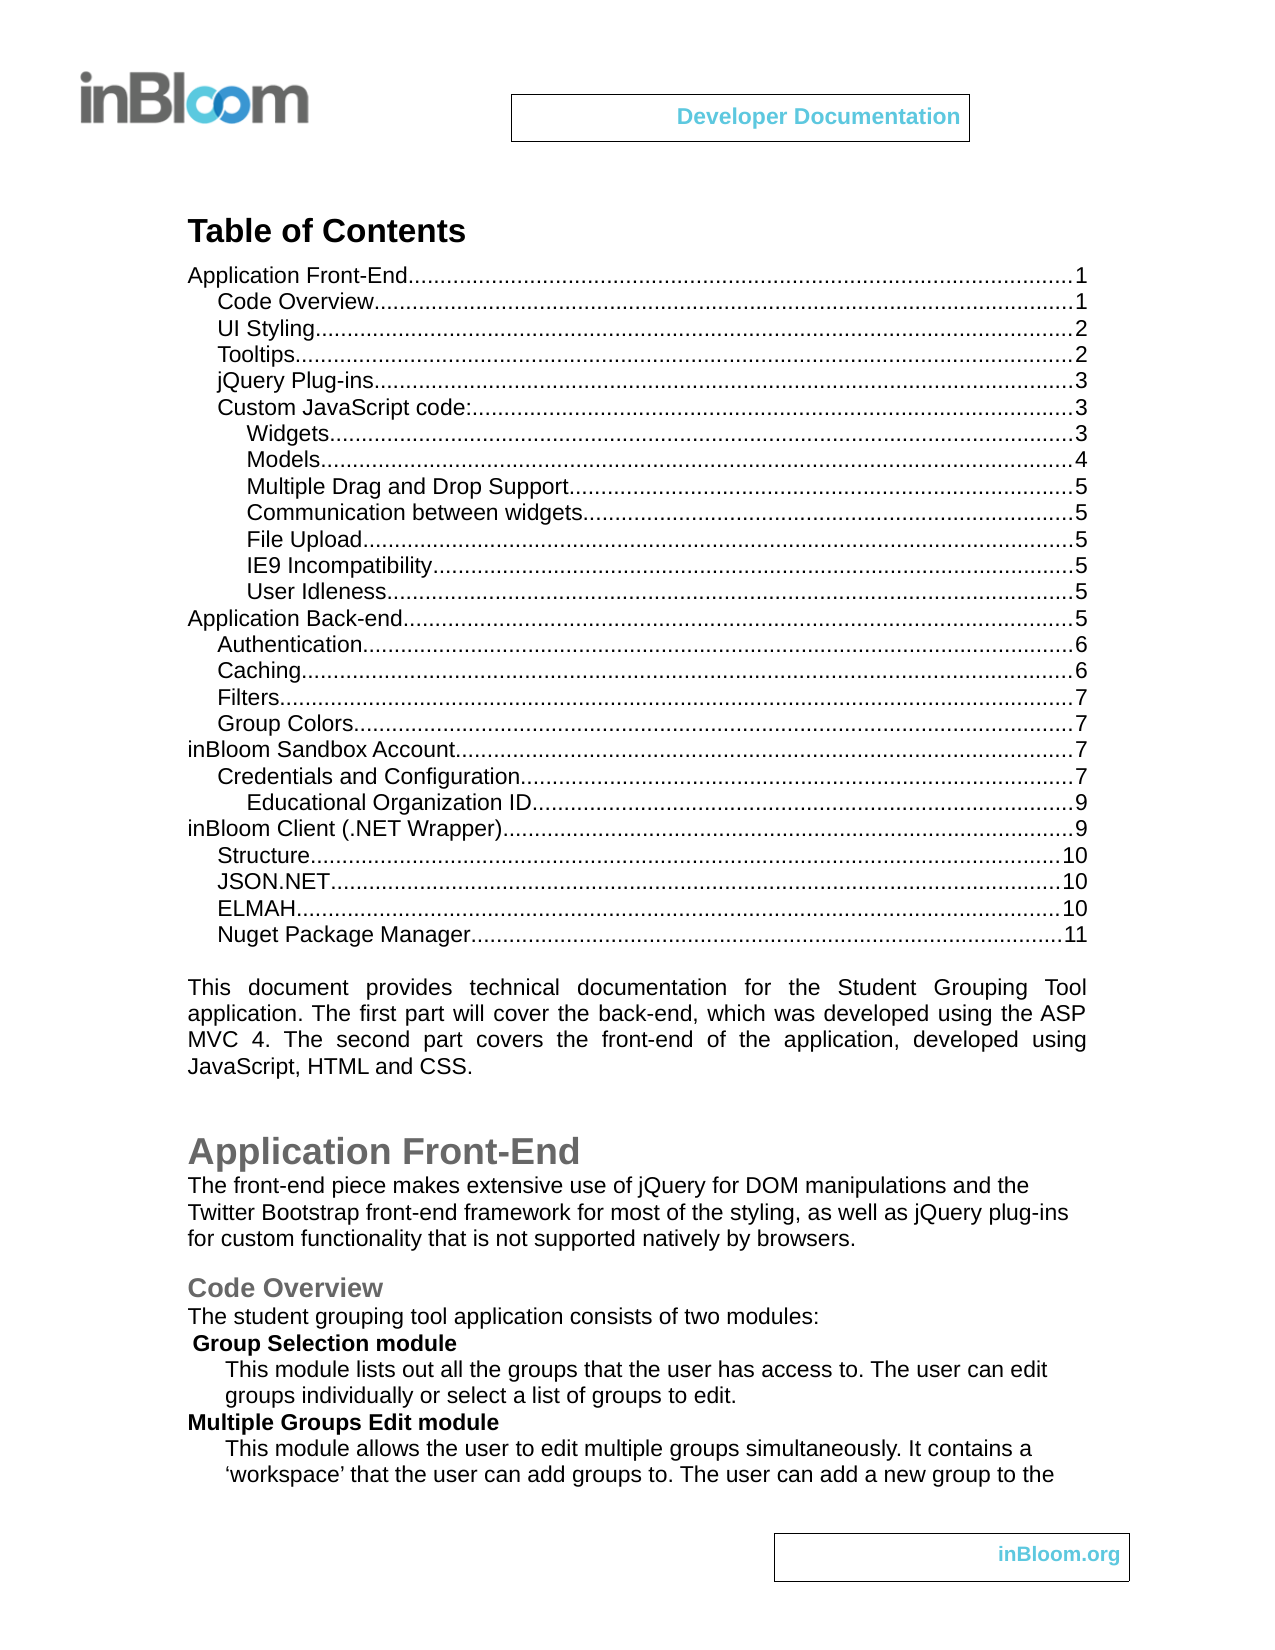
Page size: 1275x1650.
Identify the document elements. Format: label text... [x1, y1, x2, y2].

text Tooltips 2 [217, 341, 1087, 367]
text Models 4 [246, 446, 1087, 473]
subtitle Code Overview [187, 1272, 1087, 1303]
text Nuget Package Manager 11 [217, 921, 1087, 947]
text The front-end piece makes extensive use of jQuery for DOM manipulations and the Twitter Bootstrap front-end framework for most of the styling, as well as jQuery plug-ins for custom functionality that is not supported natively by browsers. [187, 1172, 1087, 1251]
text User Idleness 5 [246, 578, 1087, 604]
text IE9 Incompatibility 5 [246, 552, 1087, 578]
text Widgets 3 [246, 420, 1087, 446]
text File Upload 5 [246, 526, 1087, 552]
text Application Back-end 5 [187, 604, 1087, 631]
text Authentication 6 [217, 631, 1087, 657]
text inBloom Sandbox Account 7 [187, 736, 1087, 763]
text Communication between widgets 5 [246, 499, 1087, 526]
text jQuery Plug-ins 3 [217, 367, 1087, 394]
text Caching 6 [217, 657, 1087, 684]
text ELMAH 10 [217, 894, 1087, 921]
text This module allows the user to edit multiple groups simultaneously. It contains a ‘workspace’ that the user can add groups to. The user can add a new group to the [225, 1435, 1087, 1488]
picture [75, 66, 876, 173]
text The student grouping tool application consists of two modules: [187, 1303, 1087, 1329]
text Structure 10 [217, 842, 1087, 868]
text UI Styling 2 [217, 315, 1087, 341]
text This document provides technical documentation for the Student Grouping Tool application. The first part will cover the back-end, which was developed using the ASP MVC 4. The second part covers the front-end of the application, developed using JavaScript, HTML and CSS. [187, 973, 1087, 1079]
text Educational Organization ID 9 [246, 789, 1087, 815]
text Application Front-End 1 [187, 262, 1087, 288]
list Multiple Groups Edit module [187, 1409, 1087, 1435]
text inBloom Client (.NET Wrapper) 9 [187, 815, 1087, 842]
text This module lists out all the groups that the user has access to. The user can edit groups individually or select a list of groups to edit. [225, 1356, 1087, 1409]
text Custom JavaScript code: 3 [217, 394, 1087, 420]
text Multiple Drag and Drop Support 5 [246, 473, 1087, 499]
list Group Selection module [192, 1329, 1087, 1356]
subtitle Application Front-End [187, 1129, 1087, 1172]
text Credentials and Configuration 7 [217, 763, 1087, 789]
text Filters 7 [217, 684, 1087, 710]
text JSON.NET 10 [217, 868, 1087, 894]
subtitle Table of Contents [187, 211, 1087, 249]
text Code Overview 1 [217, 288, 1087, 315]
text Group Colors 7 [217, 710, 1087, 736]
